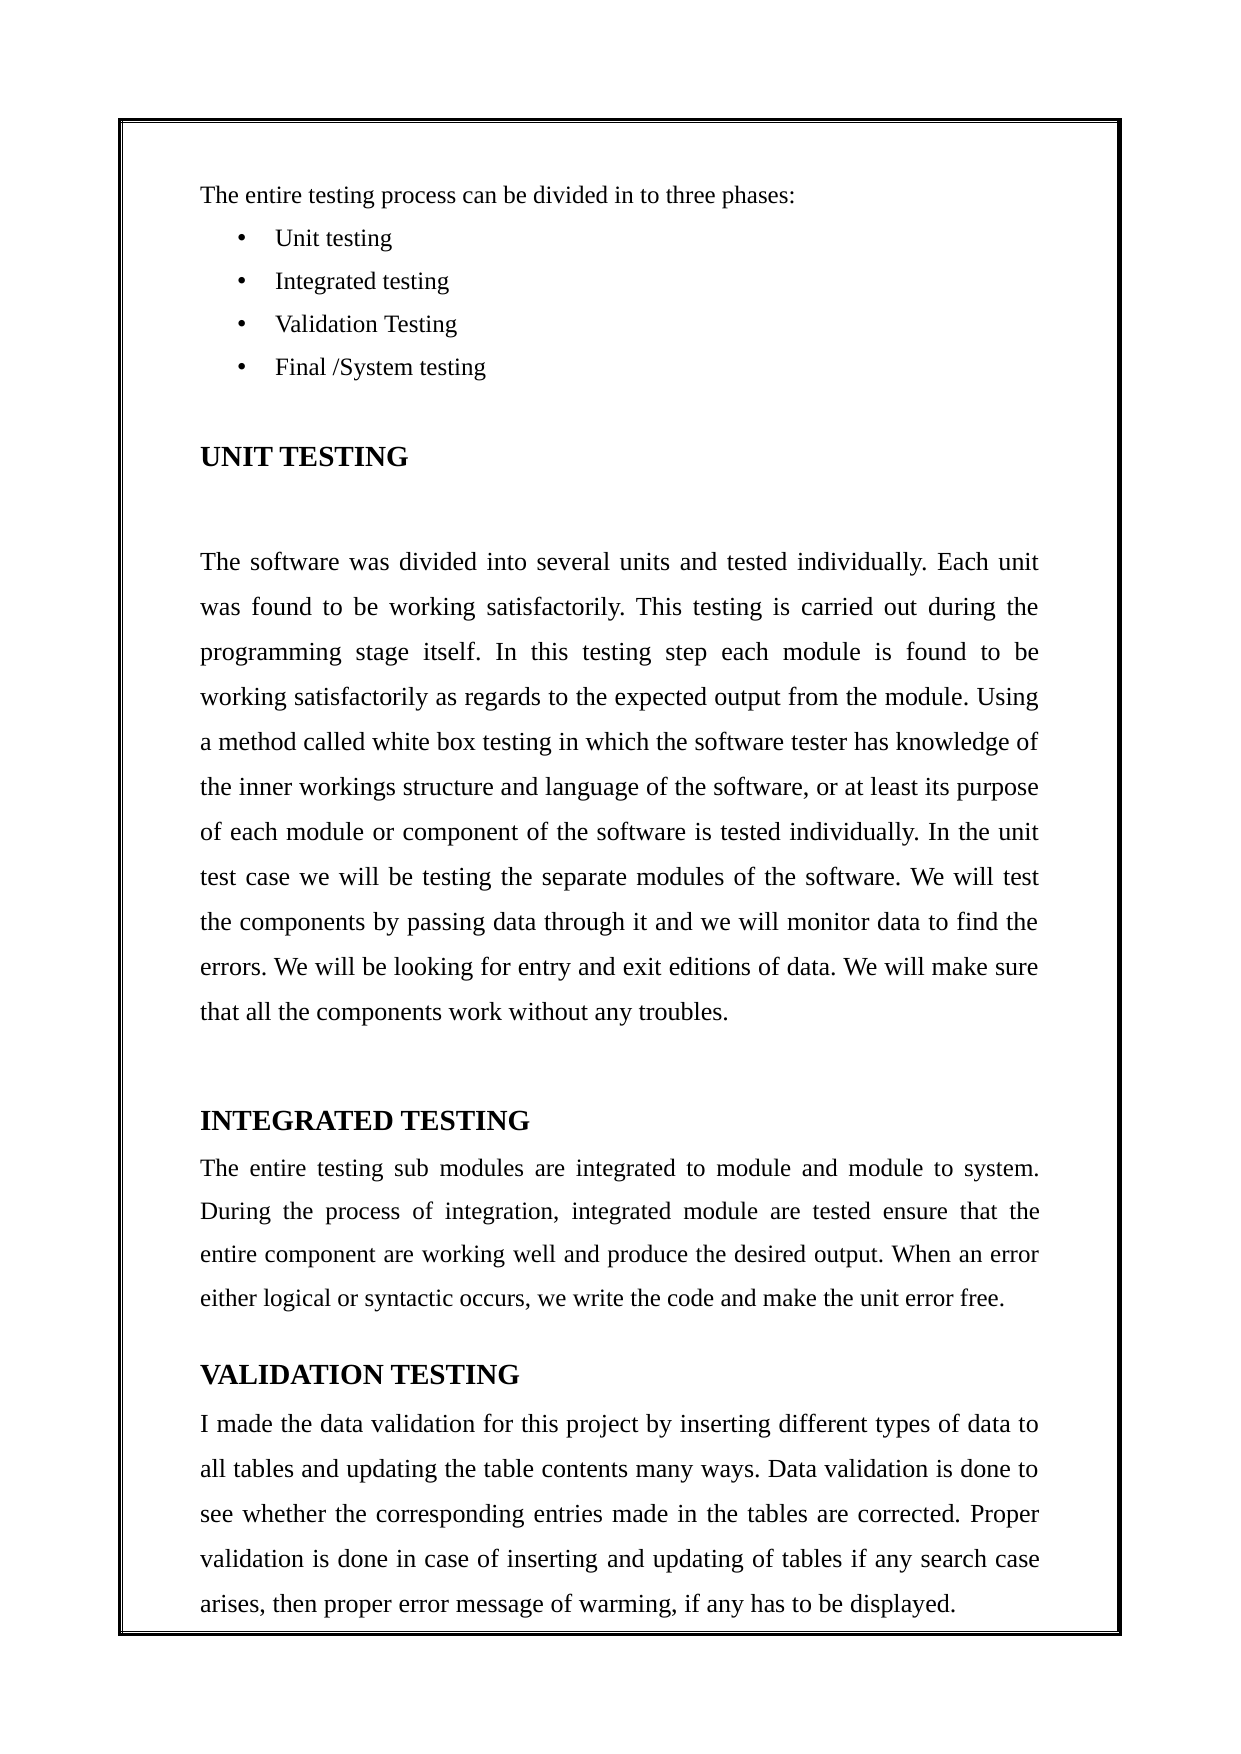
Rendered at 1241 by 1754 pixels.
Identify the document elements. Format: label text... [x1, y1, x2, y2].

subtitle VALIDATION TESTING [200, 1357, 1040, 1391]
list Validation Testing [237, 309, 1114, 338]
list Integrated testing [237, 266, 1114, 295]
subtitle INTEGRATED TESTING [200, 1103, 1040, 1136]
list Unit testing [237, 223, 1114, 252]
text The entire testing process can be divided in to three phases: [200, 180, 1040, 209]
text The software was divided into several units and tested individually. Each unit was found to be working satisfactorily. This testing is carried out during the programming stage itself. In this testing step each module is found to be working satisfactorily as regards to the expected output from the module. Using a method called white box testing in which the software tester has knowledge of the inner workings structure and language of the software, or at least its purpose of each module or component of the software is tested individually. In the unit test case we will be testing the separate modules of the software. We will test the components by passing data through it and we will monitor data to find the errors. We will be looking for entry and exit editions of data. We will make sure that all the components work without any troubles. [200, 546, 1040, 1026]
list Final /System testing [237, 352, 1114, 381]
text The entire testing sub modules are integrated to module and module to system. During the process of integration, integrated module are tested ensure that the entire component are working well and produce the desired output. When an error either logical or syntactic occurs, we write the code and make the unit error free. [200, 1153, 1040, 1311]
subtitle UNIT TESTING [200, 439, 1040, 472]
text I made the data validation for this project by inserting different types of data to all tables and updating the table contents many ways. Data validation is done to see whether the corresponding entries made in the tables are corrected. Proper validation is done in case of inserting and updating of tables if any search case arises, then proper error message of warming, if any has to be displayed. [200, 1408, 1040, 1618]
